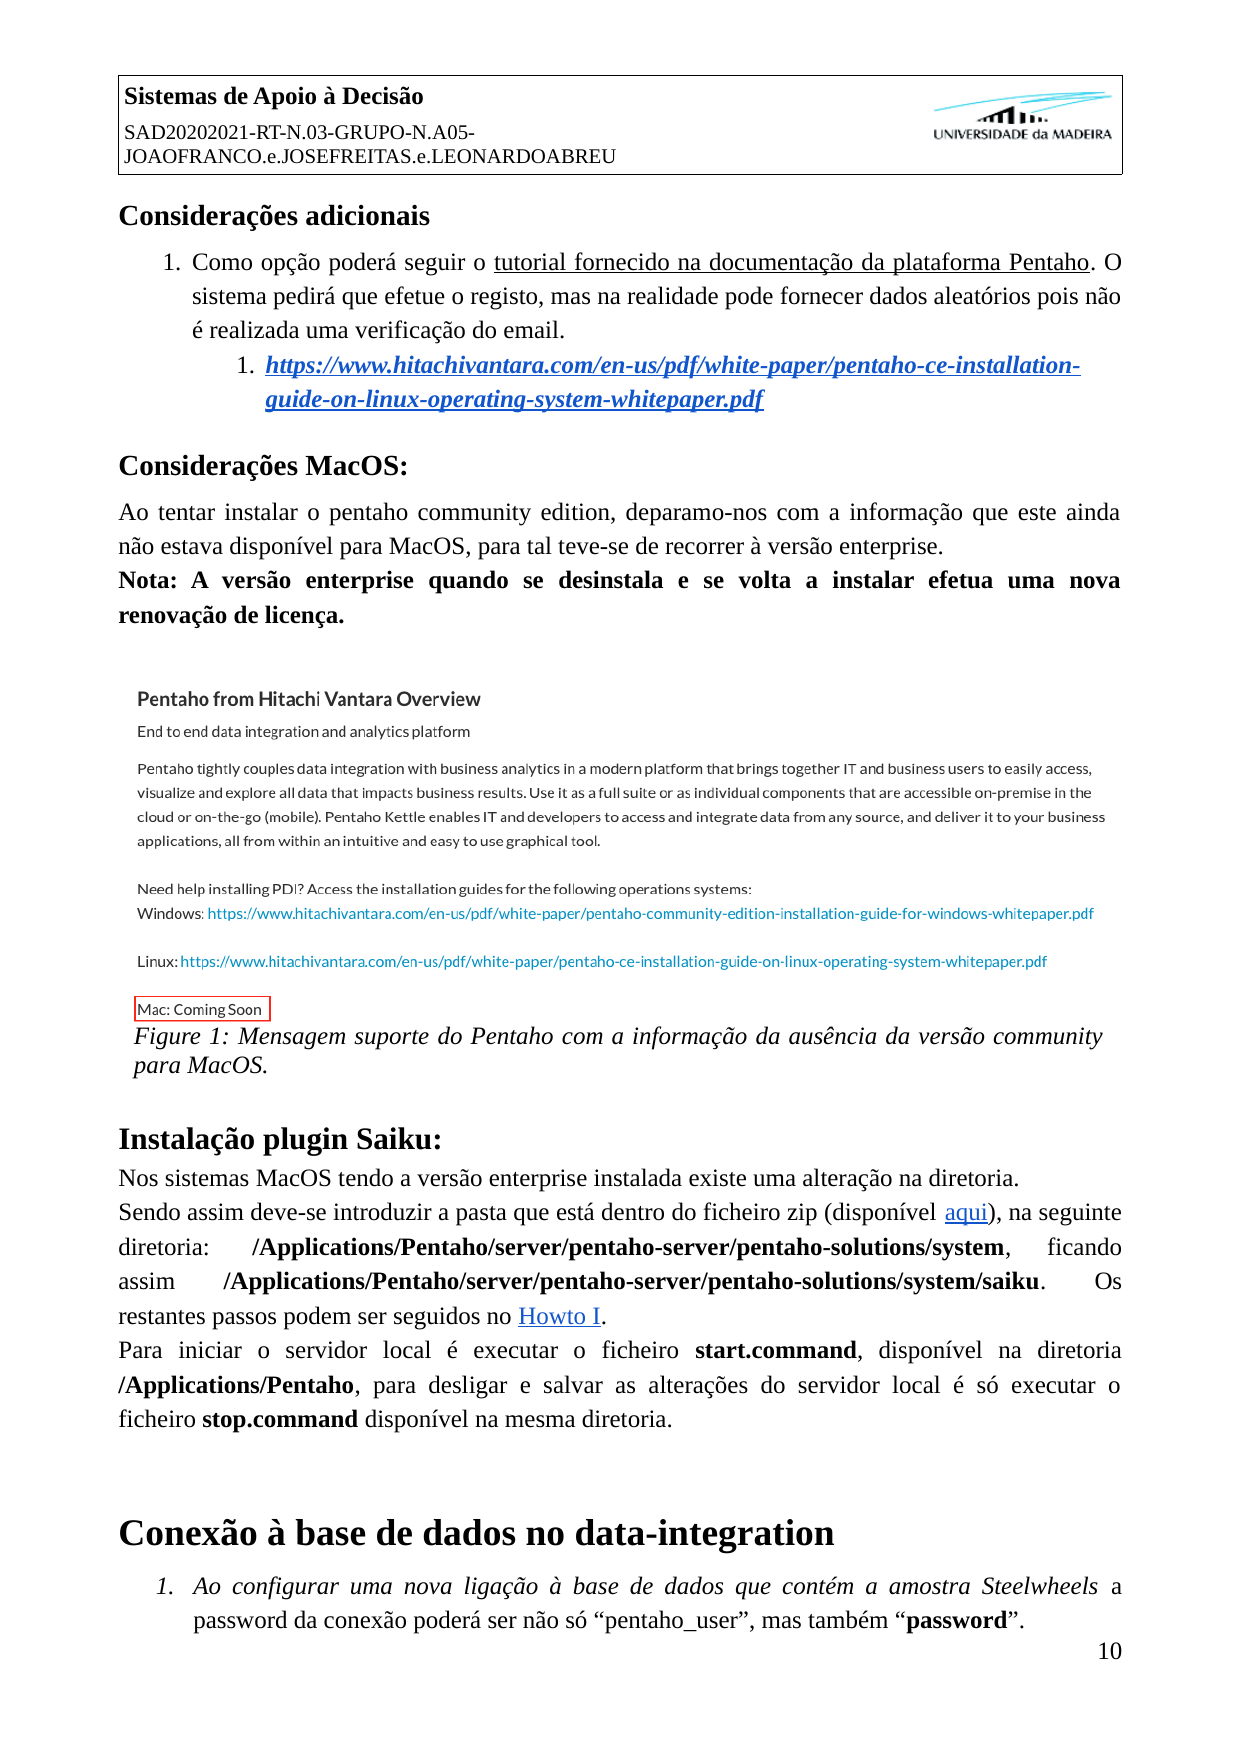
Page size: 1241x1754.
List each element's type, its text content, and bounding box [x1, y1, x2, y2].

text Para iniciar o servidor local é executar o ficheiro start.command, disponível na diretoria /Applications/Pentaho, para desligar e salvar as alterações do servidor local é só executar o ficheiro stop.command disponível na mesma diretoria. [118, 1335, 1122, 1433]
picture [919, 80, 1120, 146]
subtitle Considerações adicionais [118, 198, 1122, 232]
text Ao tentar instalar o pentaho community edition, deparamo-nos com a informação que este ainda não estava disponível para MacOS, para tal teve-se de recorrer à versão enterprise. [118, 497, 1122, 560]
text Figure 1: Mensagem suporte do Pentaho com a informação da ausência da versão community para MacOS. [134, 1022, 1106, 1079]
text Instalação plugin Saiku: [118, 1120, 1122, 1156]
subtitle Conexão à base de dados no data-integration [118, 1511, 1122, 1554]
subtitle Considerações MacOS: [118, 448, 1122, 482]
list Como opção poderá seguir o tutorial fornecido na documentação da plataforma Pentaho. O sistema pedirá que efetue o registo, mas na realidade pode fornecer dados aleatórios pois não é realizada uma verificação do email. [162, 247, 1122, 344]
picture [133, 688, 1107, 1022]
text Nos sistemas MacOS tendo a versão enterprise instalada existe uma alteração na diretoria. [118, 1163, 1122, 1192]
text Nota: A versão enterprise quando se desinstala e se volta a instalar efetua uma nova renovação de licença. [118, 566, 1122, 629]
list Ao configurar uma nova ligação à base de dados que contém a amostra Steelwheels a password da conexão poderá ser não só “pentaho_user”, mas também “password”. [156, 1571, 1122, 1634]
text Sendo assim deve-se introduzir a pasta que está dentro do ficheiro zip (disponível aqui), na seguinte diretoria: /Applications/Pentaho/server/pentaho-server/pentaho-solutions/system, ficando assim /Applications/Pentaho/server/pentaho-server/pentaho-solutions/system/saiku. Os restantes passos podem ser seguidos no Howto I. [118, 1197, 1122, 1330]
list https://www.hitachivantara.com/en-us/pdf/white-paper/pentaho-ce-installation-guide-on-linux-operating-system-whitepaper.pdf [236, 350, 1122, 413]
